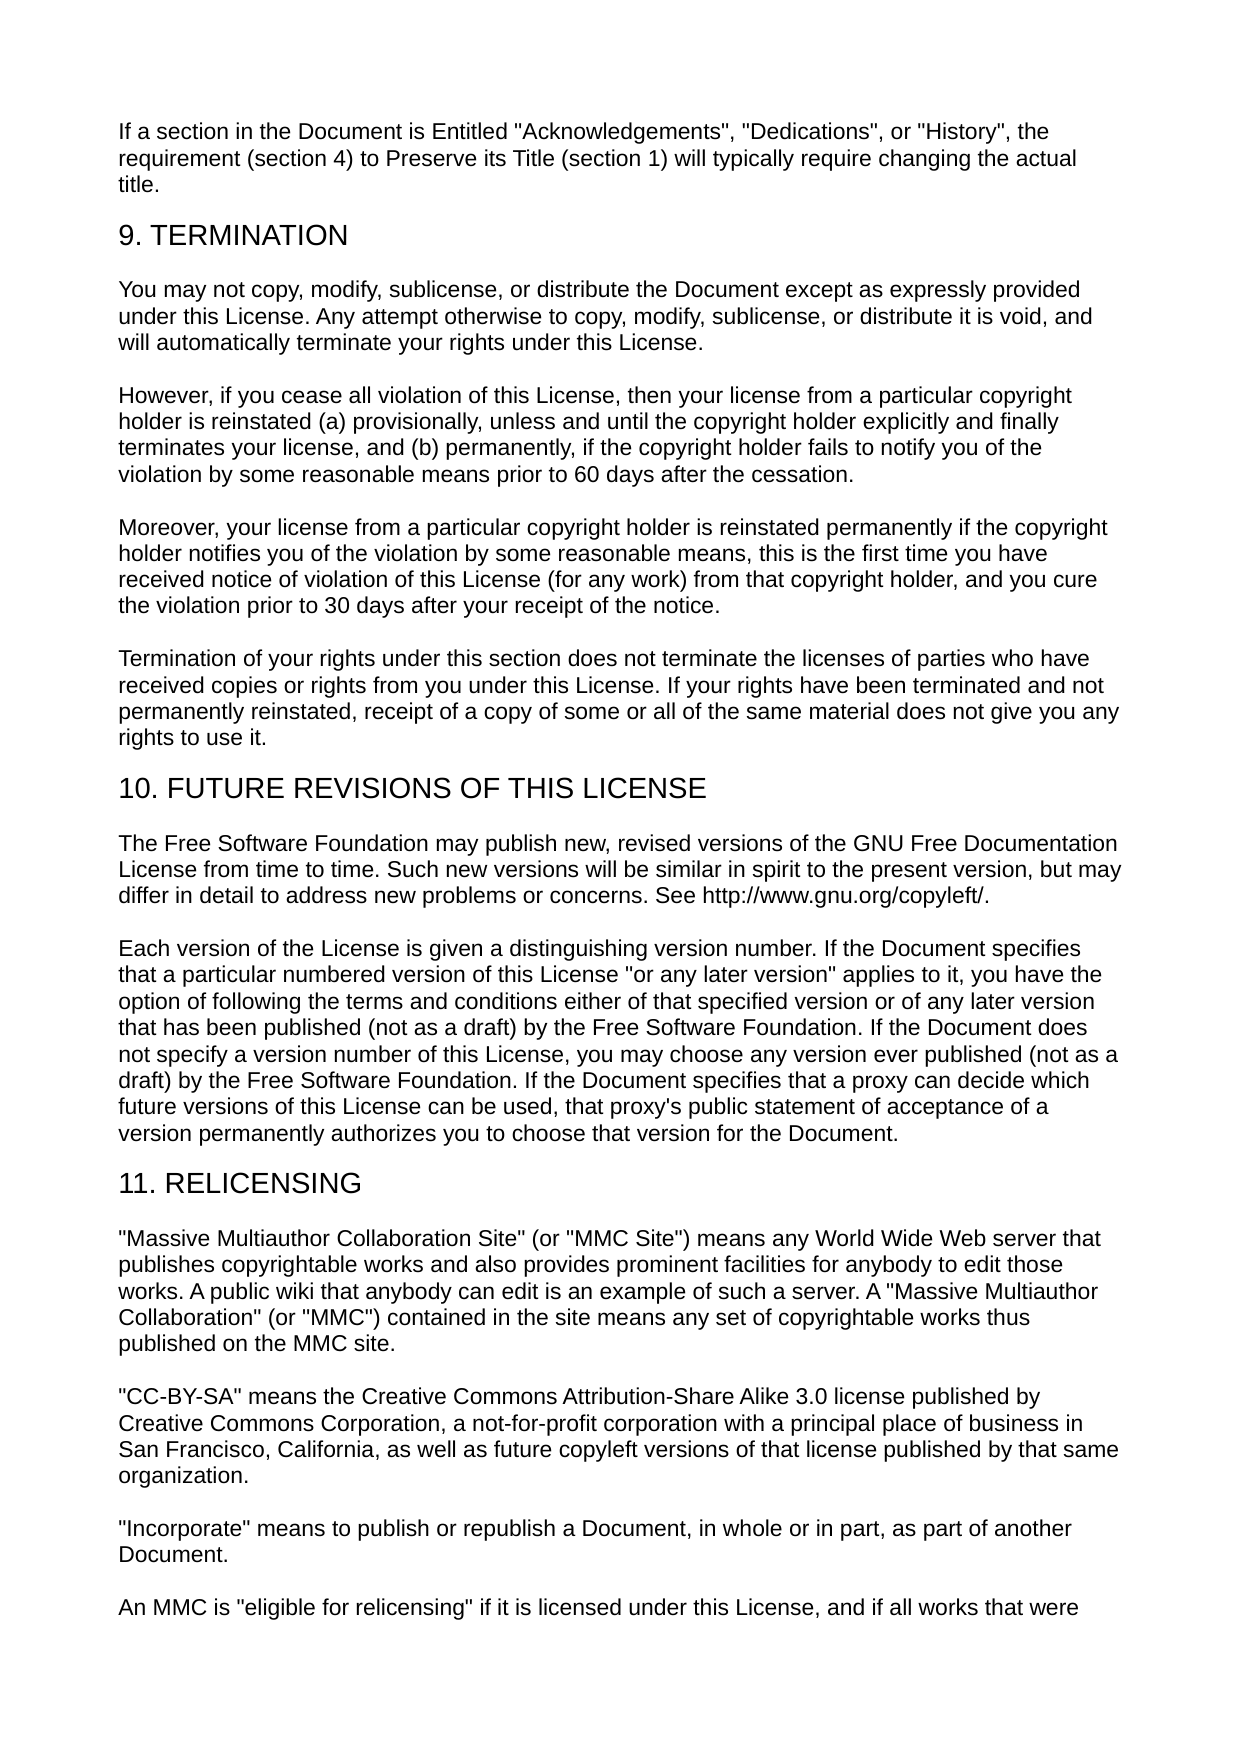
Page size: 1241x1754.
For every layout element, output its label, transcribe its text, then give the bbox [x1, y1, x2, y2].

text Moreover, your license from a particular copyright holder is reinstated permanently if the copyright holder notifies you of the violation by some reasonable means, this is the first time you have received notice of violation of this License (for any work) from that copyright holder, and you cure the violation prior to 30 days after your receipt of the notice. [118, 499, 1122, 619]
text 10. FUTURE REVISIONS OF THIS LICENSE [118, 763, 1122, 804]
text 9. TERMINATION [118, 210, 1122, 251]
text Termination of your rights under this section does not terminate the licenses of parties who have received copies or rights from you under this License. If your rights have been terminated and not permanently reinstated, receipt of a copy of some or all of the same material does not give you any rights to use it. [118, 631, 1122, 751]
text Each version of the License is given a distinguishing version number. If the Document specifies that a particular numbered version of this License "or any later version" applies to it, you have the option of following the terms and conditions either of that specified version or of any later version that has been published (not as a draft) by the Free Software Foundation. If the Document does not specify a version number of this License, you may choose any version ever published (not as a draft) by the Free Software Foundation. If the Document specifies that a proxy can decide which future versions of this License can be used, that proxy's public statement of acceptance of a version permanently authorizes you to choose that version for the Document. [118, 921, 1122, 1146]
text An MMC is "eligible for relicensing" if it is licensed under this License, and if all works that were [118, 1580, 1122, 1620]
text "Incorporate" means to publish or republish a Document, in whole or in part, as part of another Document. [118, 1501, 1122, 1568]
text The Free Software Foundation may publish new, revised versions of the GNU Free Documentation License from time to time. Such new versions will be similar in spirit to the present version, but may differ in detail to address new problems or concerns. See http://www.gnu.org/copyleft/. [118, 817, 1122, 909]
text You may not copy, modify, sublicense, or distribute the Document except as expressly provided under this License. Any attempt otherwise to copy, modify, sublicense, or distribute it is void, and will automatically terminate your rights under this License. [118, 264, 1122, 355]
text If a section in the Document is Entitled "Acknowledgements", "Dedications", or "History", the requirement (section 4) to Preserve its Title (section 1) will typically require changing the actual title. [118, 118, 1122, 197]
text "Massive Multiauthor Collaboration Site" (or "MMC Site") means any World Wide Web server that publishes copyrightable works and also provides prominent facilities for anybody to edit those works. A public wiki that anybody can edit is an example of such a server. A "Massive Multiauthor Collaboration" (or "MMC") contained in the site means any set of copyrightable works thus published on the MMC site. [118, 1212, 1122, 1357]
text However, if you cease all violation of this License, then your license from a particular copyright holder is reinstated (a) provisionally, unless and until the copyright holder explicitly and finally terminates your license, and (b) permanently, if the copyright holder fails to notify you of the violation by some reasonable means prior to 60 days after the cessation. [118, 368, 1122, 487]
text 11. RELICENSING [118, 1158, 1122, 1200]
text "CC-BY-SA" means the Creative Commons Attribution-Share Alike 3.0 license published by Creative Commons Corporation, a not-for-profit corporation with a principal place of business in San Francisco, California, as well as future copyleft versions of that license published by that same organization. [118, 1369, 1122, 1488]
